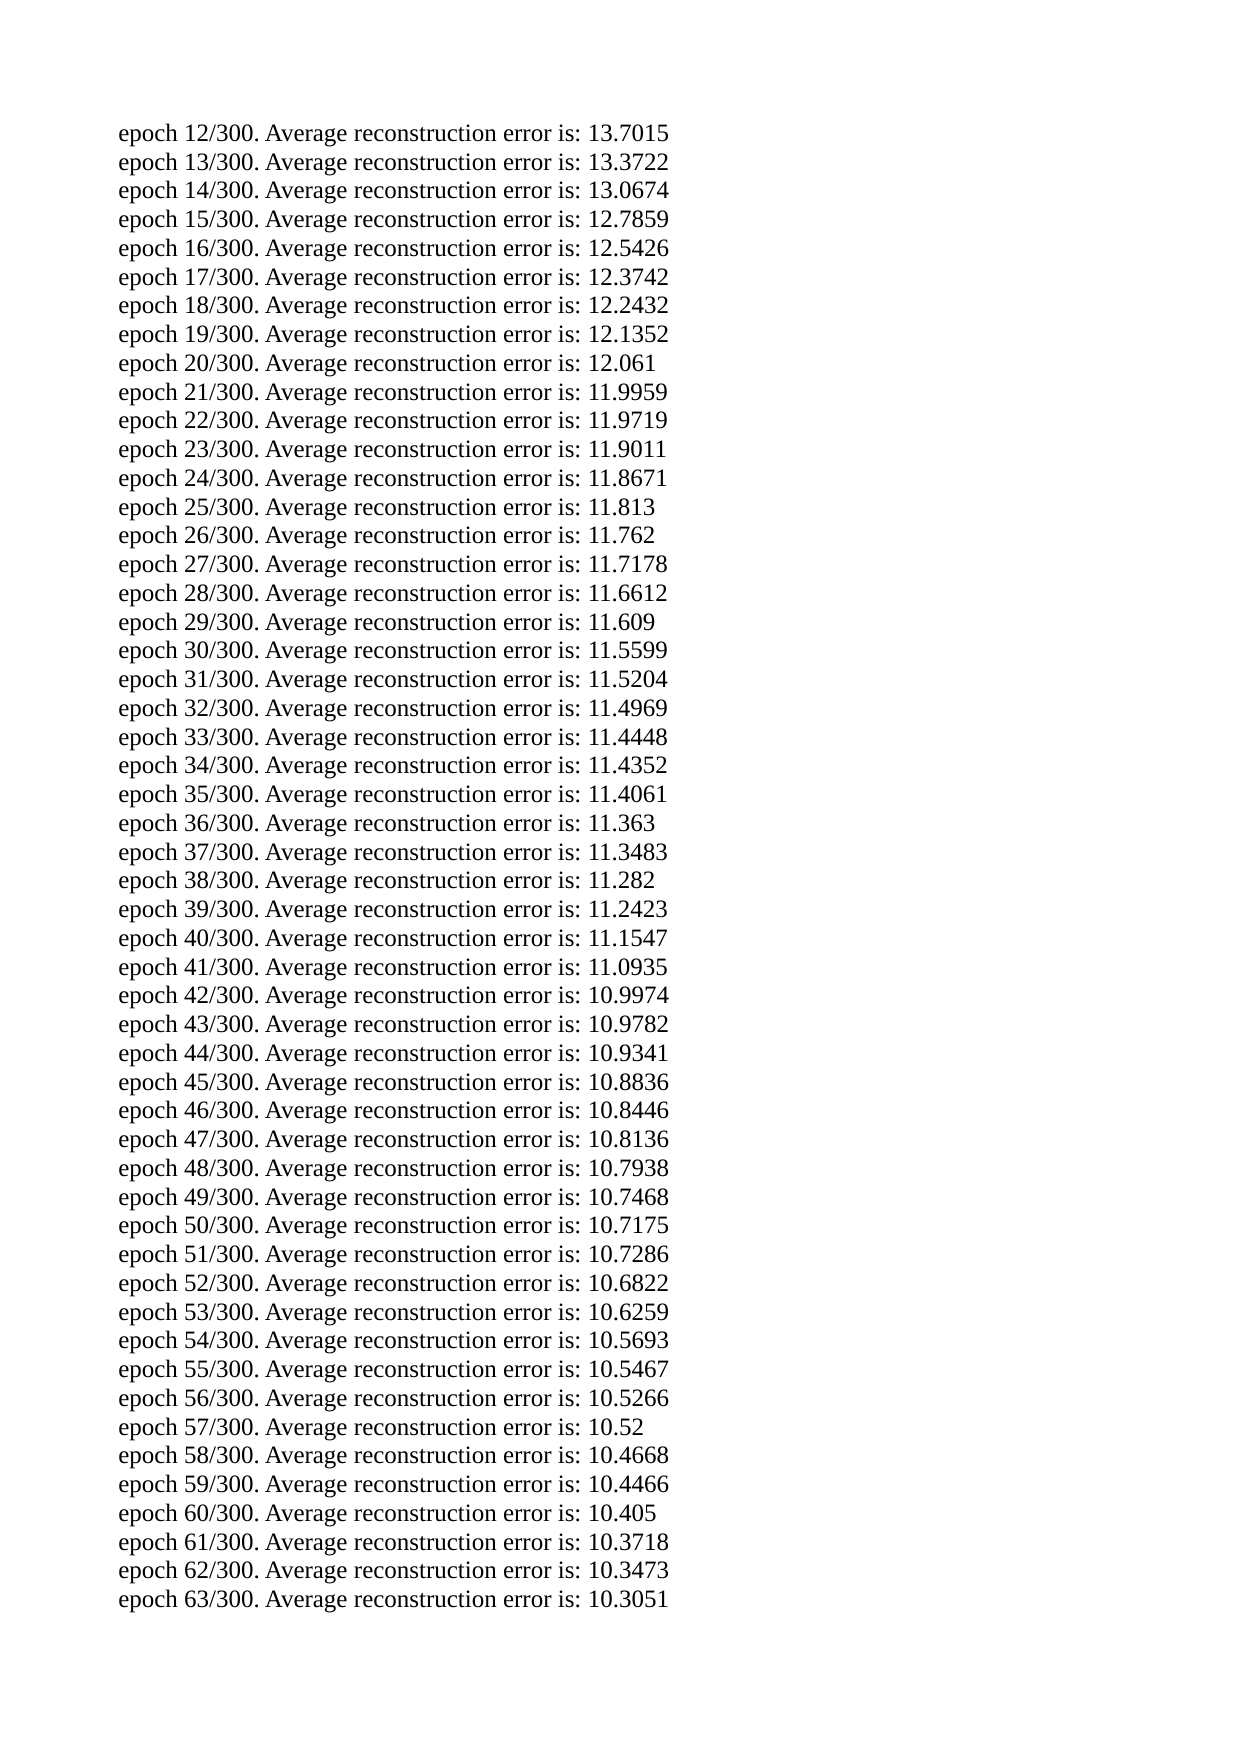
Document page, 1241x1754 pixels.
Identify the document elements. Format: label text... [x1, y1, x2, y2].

text epoch 30/300. Average reconstruction error is: 11.5599 [118, 636, 1122, 664]
text epoch 63/300. Average reconstruction error is: 10.3051 [118, 1584, 1122, 1613]
text epoch 46/300. Average reconstruction error is: 10.8446 [118, 1096, 1122, 1124]
text epoch 44/300. Average reconstruction error is: 10.9341 [118, 1038, 1122, 1067]
text epoch 22/300. Average reconstruction error is: 11.9719 [118, 406, 1122, 434]
text epoch 16/300. Average reconstruction error is: 12.5426 [118, 233, 1122, 262]
text epoch 61/300. Average reconstruction error is: 10.3718 [118, 1527, 1122, 1556]
text epoch 53/300. Average reconstruction error is: 10.6259 [118, 1297, 1122, 1326]
text epoch 41/300. Average reconstruction error is: 11.0935 [118, 952, 1122, 981]
text epoch 24/300. Average reconstruction error is: 11.8671 [118, 463, 1122, 492]
text epoch 48/300. Average reconstruction error is: 10.7938 [118, 1153, 1122, 1182]
text epoch 26/300. Average reconstruction error is: 11.762 [118, 521, 1122, 549]
text epoch 28/300. Average reconstruction error is: 11.6612 [118, 578, 1122, 607]
text epoch 39/300. Average reconstruction error is: 11.2423 [118, 894, 1122, 923]
text epoch 32/300. Average reconstruction error is: 11.4969 [118, 693, 1122, 722]
text epoch 25/300. Average reconstruction error is: 11.813 [118, 492, 1122, 521]
text epoch 55/300. Average reconstruction error is: 10.5467 [118, 1354, 1122, 1383]
text epoch 57/300. Average reconstruction error is: 10.52 [118, 1412, 1122, 1441]
text epoch 18/300. Average reconstruction error is: 12.2432 [118, 291, 1122, 319]
text epoch 33/300. Average reconstruction error is: 11.4448 [118, 722, 1122, 751]
text epoch 19/300. Average reconstruction error is: 12.1352 [118, 319, 1122, 348]
text epoch 21/300. Average reconstruction error is: 11.9959 [118, 377, 1122, 406]
text epoch 58/300. Average reconstruction error is: 10.4668 [118, 1441, 1122, 1469]
text epoch 59/300. Average reconstruction error is: 10.4466 [118, 1469, 1122, 1498]
text epoch 56/300. Average reconstruction error is: 10.5266 [118, 1383, 1122, 1412]
text epoch 43/300. Average reconstruction error is: 10.9782 [118, 1009, 1122, 1038]
text epoch 27/300. Average reconstruction error is: 11.7178 [118, 549, 1122, 578]
text epoch 50/300. Average reconstruction error is: 10.7175 [118, 1211, 1122, 1239]
text epoch 15/300. Average reconstruction error is: 12.7859 [118, 204, 1122, 233]
text epoch 49/300. Average reconstruction error is: 10.7468 [118, 1182, 1122, 1211]
text epoch 45/300. Average reconstruction error is: 10.8836 [118, 1067, 1122, 1096]
text epoch 14/300. Average reconstruction error is: 13.0674 [118, 176, 1122, 204]
text epoch 60/300. Average reconstruction error is: 10.405 [118, 1498, 1122, 1527]
text epoch 37/300. Average reconstruction error is: 11.3483 [118, 837, 1122, 866]
text epoch 17/300. Average reconstruction error is: 12.3742 [118, 262, 1122, 291]
text epoch 40/300. Average reconstruction error is: 11.1547 [118, 923, 1122, 952]
text epoch 29/300. Average reconstruction error is: 11.609 [118, 607, 1122, 636]
text epoch 23/300. Average reconstruction error is: 11.9011 [118, 434, 1122, 463]
text epoch 35/300. Average reconstruction error is: 11.4061 [118, 779, 1122, 808]
text epoch 38/300. Average reconstruction error is: 11.282 [118, 866, 1122, 894]
text epoch 12/300. Average reconstruction error is: 13.7015 [118, 118, 1122, 147]
text epoch 31/300. Average reconstruction error is: 11.5204 [118, 664, 1122, 693]
text epoch 34/300. Average reconstruction error is: 11.4352 [118, 751, 1122, 779]
text epoch 47/300. Average reconstruction error is: 10.8136 [118, 1124, 1122, 1153]
text epoch 51/300. Average reconstruction error is: 10.7286 [118, 1239, 1122, 1268]
text epoch 20/300. Average reconstruction error is: 12.061 [118, 348, 1122, 377]
text epoch 52/300. Average reconstruction error is: 10.6822 [118, 1268, 1122, 1297]
text epoch 42/300. Average reconstruction error is: 10.9974 [118, 981, 1122, 1009]
text epoch 62/300. Average reconstruction error is: 10.3473 [118, 1556, 1122, 1584]
text epoch 54/300. Average reconstruction error is: 10.5693 [118, 1326, 1122, 1354]
text epoch 13/300. Average reconstruction error is: 13.3722 [118, 147, 1122, 176]
text epoch 36/300. Average reconstruction error is: 11.363 [118, 808, 1122, 837]
